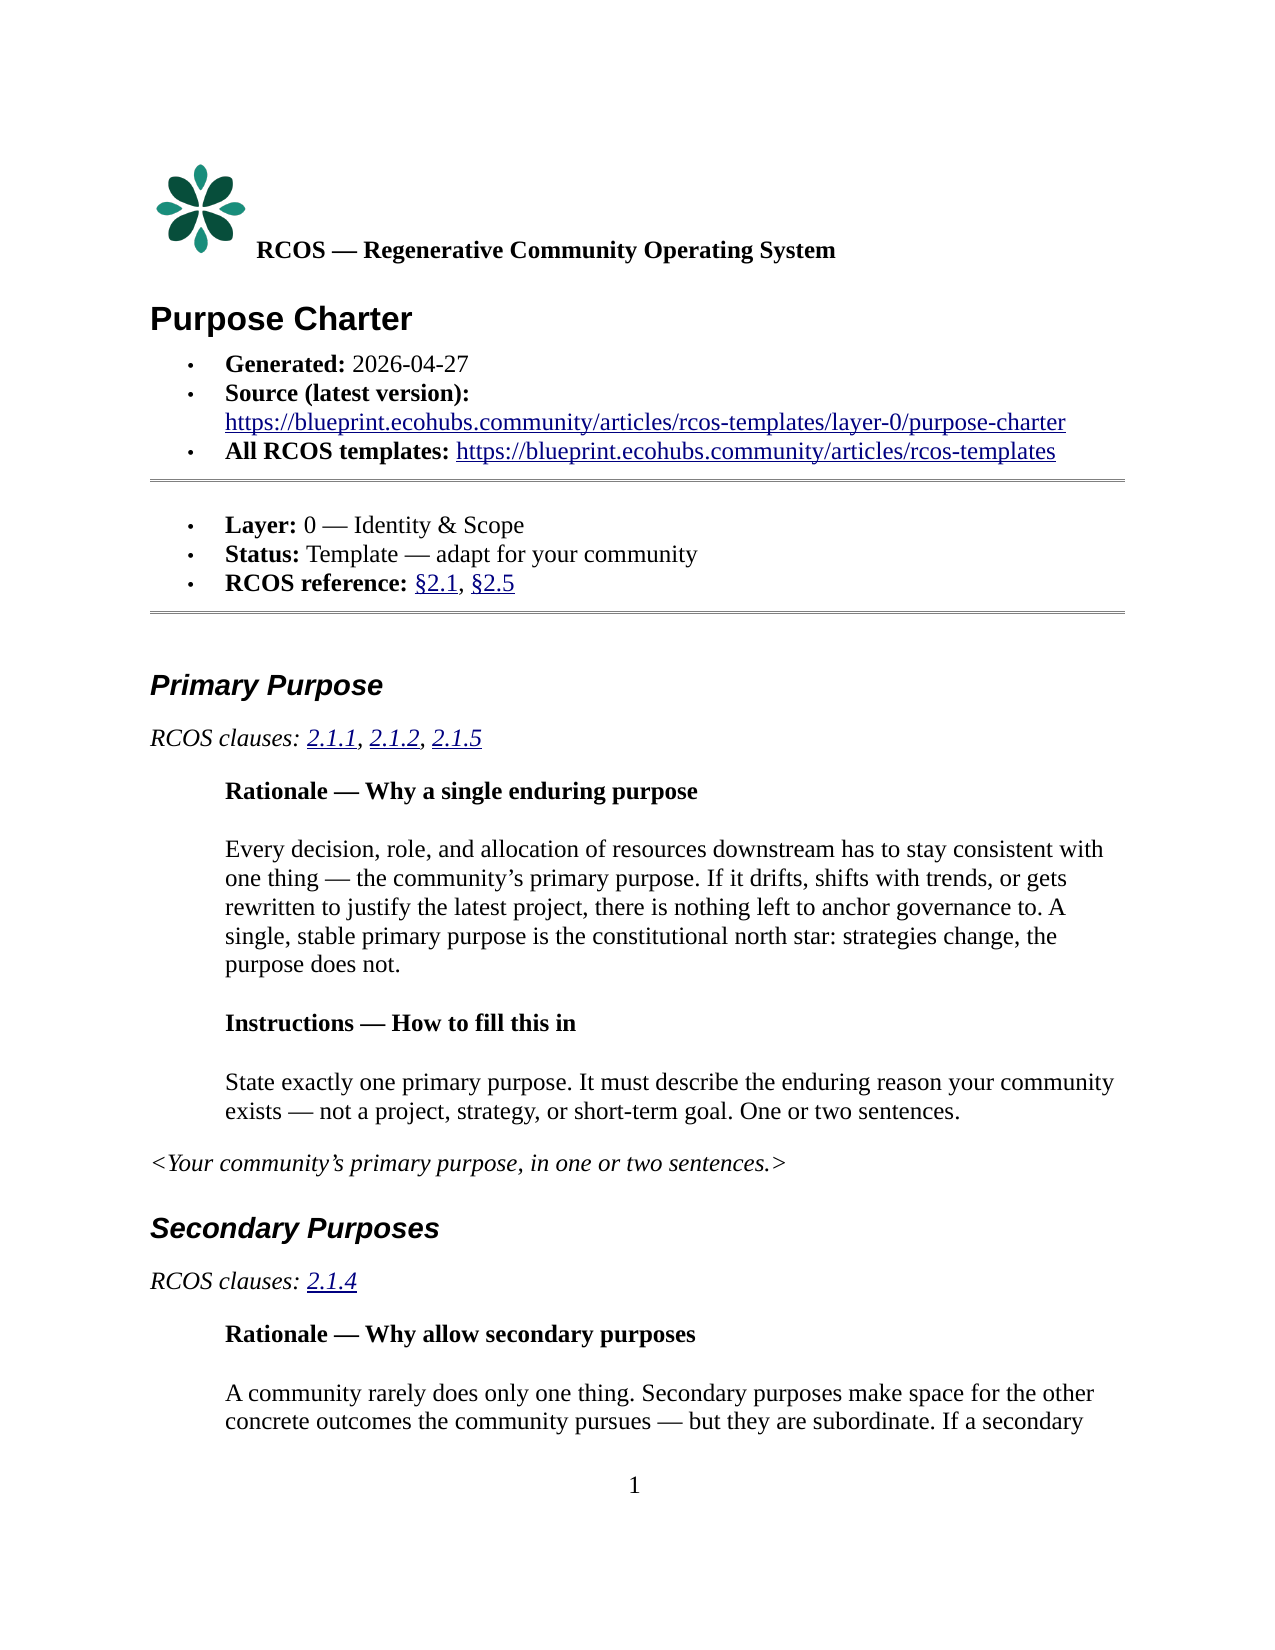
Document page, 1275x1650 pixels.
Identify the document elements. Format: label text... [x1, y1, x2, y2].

subtitle Secondary Purposes [150, 1211, 1125, 1245]
text Instructions — How to fill this in [225, 1008, 1125, 1037]
text RCOS clauses: 2.1.4 [150, 1266, 1125, 1295]
picture [150, 158, 251, 259]
list Generated: 2026-04-27 [187, 349, 1125, 378]
list Source (latest version): https://blueprint.ecohubs.community/articles/rcos-templates/layer-0/purpose-charter [187, 378, 1125, 436]
text <Your community’s primary purpose, in one or two sentences.> [150, 1148, 1125, 1177]
subtitle Purpose Charter [150, 298, 1125, 337]
list RCOS reference: §2.1, §2.5 [187, 568, 1125, 597]
list Status: Template — adapt for your community [187, 539, 1125, 568]
text RCOS — Regenerative Community Operating System [150, 159, 1125, 264]
text State exactly one primary purpose. It must describe the enduring reason your community exists — not a project, strategy, or short-term goal. One or two sentences. [225, 1067, 1125, 1124]
list Layer: 0 — Identity & Scope [187, 511, 1125, 539]
list All RCOS templates: https://blueprint.ecohubs.community/articles/rcos-templates [187, 436, 1125, 464]
text Rationale — Why allow secondary purposes [225, 1319, 1125, 1348]
text RCOS clauses: 2.1.1, 2.1.2, 2.1.5 [150, 723, 1125, 752]
text Rationale — Why a single enduring purpose [225, 776, 1125, 804]
subtitle Primary Purpose [150, 668, 1125, 702]
text Every decision, role, and allocation of resources downstream has to stay consistent with one thing — the community’s primary purpose. If it drifts, shifts with trends, or gets rewritten to justify the latest project, there is nothing left to anchor governance to. A single, stable primary purpose is the constitutional north star: strategies change, the purpose does not. [225, 834, 1125, 978]
text A community rarely does only one thing. Secondary purposes make space for the other concrete outcomes the community pursues — but they are subordinate. If a secondary [225, 1378, 1125, 1435]
